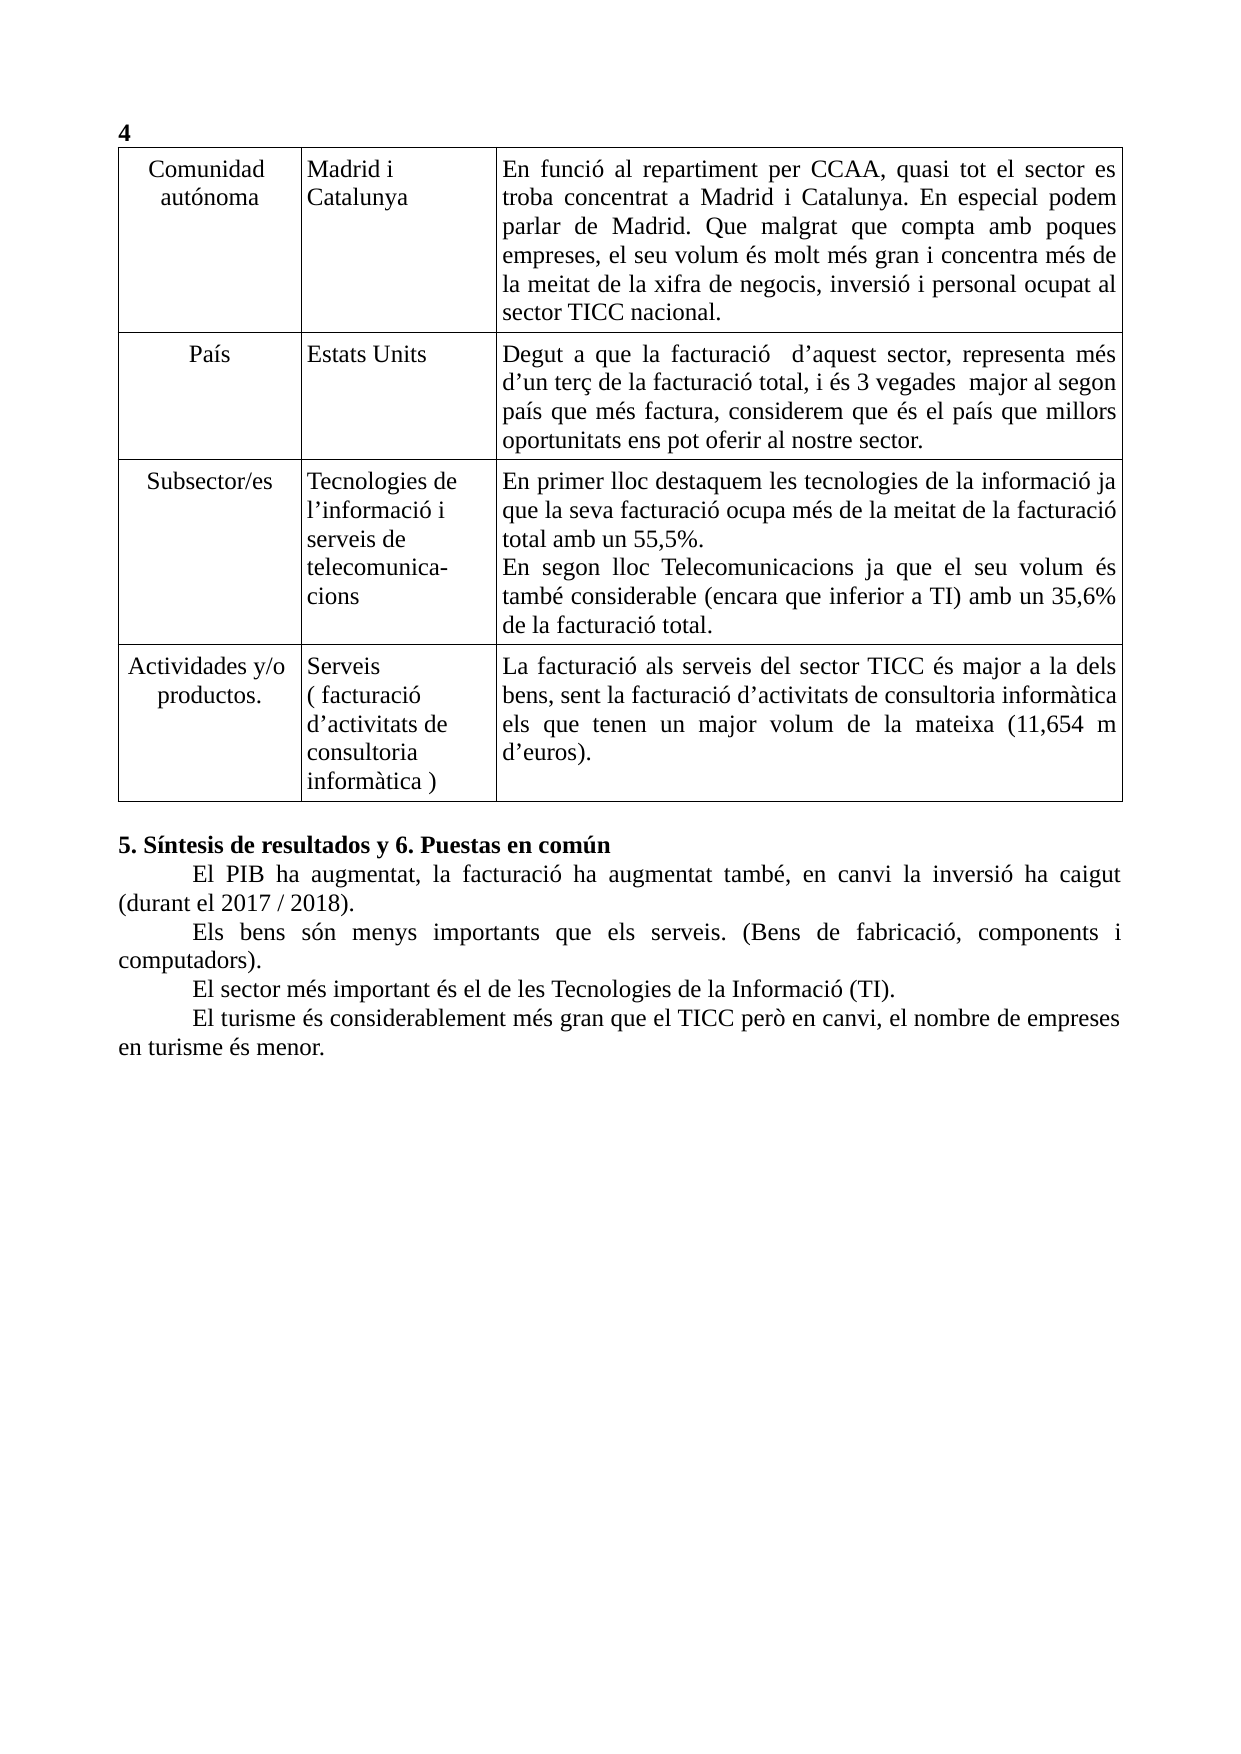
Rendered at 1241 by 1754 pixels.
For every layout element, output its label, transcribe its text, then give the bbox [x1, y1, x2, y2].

table_cell Tecnologies de l’informació i serveis de telecomunica-cions [302, 460, 496, 644]
text El sector més important és el de les Tecnologies de la Informació (TI). [118, 974, 1122, 1003]
table_header Comunidad autónoma [119, 148, 301, 332]
table_header En funció al repartiment per CCAA, quasi tot el sector es troba concentrat a Madrid i Catalunya. En especial podem parlar de Madrid. Que malgrat que compta amb poques empreses, el seu volum és molt més gran i concentra més de la meitat de la xifra de negocis, inversió i personal ocupat al sector TICC nacional. [497, 148, 1122, 332]
text 5. Síntesis de resultados y 6. Puestas en común [118, 830, 1122, 859]
text Els bens són menys importants que els serveis. (Bens de fabricació, components i computadors). [118, 917, 1122, 974]
text El PIB ha augmentat, la facturació ha augmentat també, en canvi la inversió ha caigut (durant el 2017 / 2018). [118, 859, 1122, 917]
text El turisme és considerablement més gran que el TICC però en canvi, el nombre de empreses en turisme és menor. [118, 1003, 1122, 1060]
table_cell En primer lloc destaquem les tecnologies de la informació ja que la seva facturació ocupa més de la meitat de la facturació total amb un 55,5%. En segon lloc Telecomunicacions ja que el seu volum és també considerable (encara que inferior a TI) amb un 35,6% de la facturació total. [497, 460, 1122, 644]
text 4 [118, 118, 1122, 147]
table_cell Subsector/es [119, 460, 301, 644]
table_cell País [119, 333, 301, 459]
table_cell Estats Units [302, 333, 496, 459]
table_cell Actividades y/o productos. [119, 645, 301, 801]
table_cell Serveis ( facturació d’activitats de consultoria informàtica ) [302, 645, 496, 801]
table_cell La facturació als serveis del sector TICC és major a la dels bens, sent la facturació d’activitats de consultoria informàtica els que tenen un major volum de la mateixa (11,654 m d’euros). [497, 645, 1122, 801]
table_cell Degut a que la facturació d’aquest sector, representa més d’un terç de la facturació total, i és 3 vegades major al segon país que més factura, considerem que és el país que millors oportunitats ens pot oferir al nostre sector. [497, 333, 1122, 459]
table_header Madrid i Catalunya [302, 148, 496, 332]
